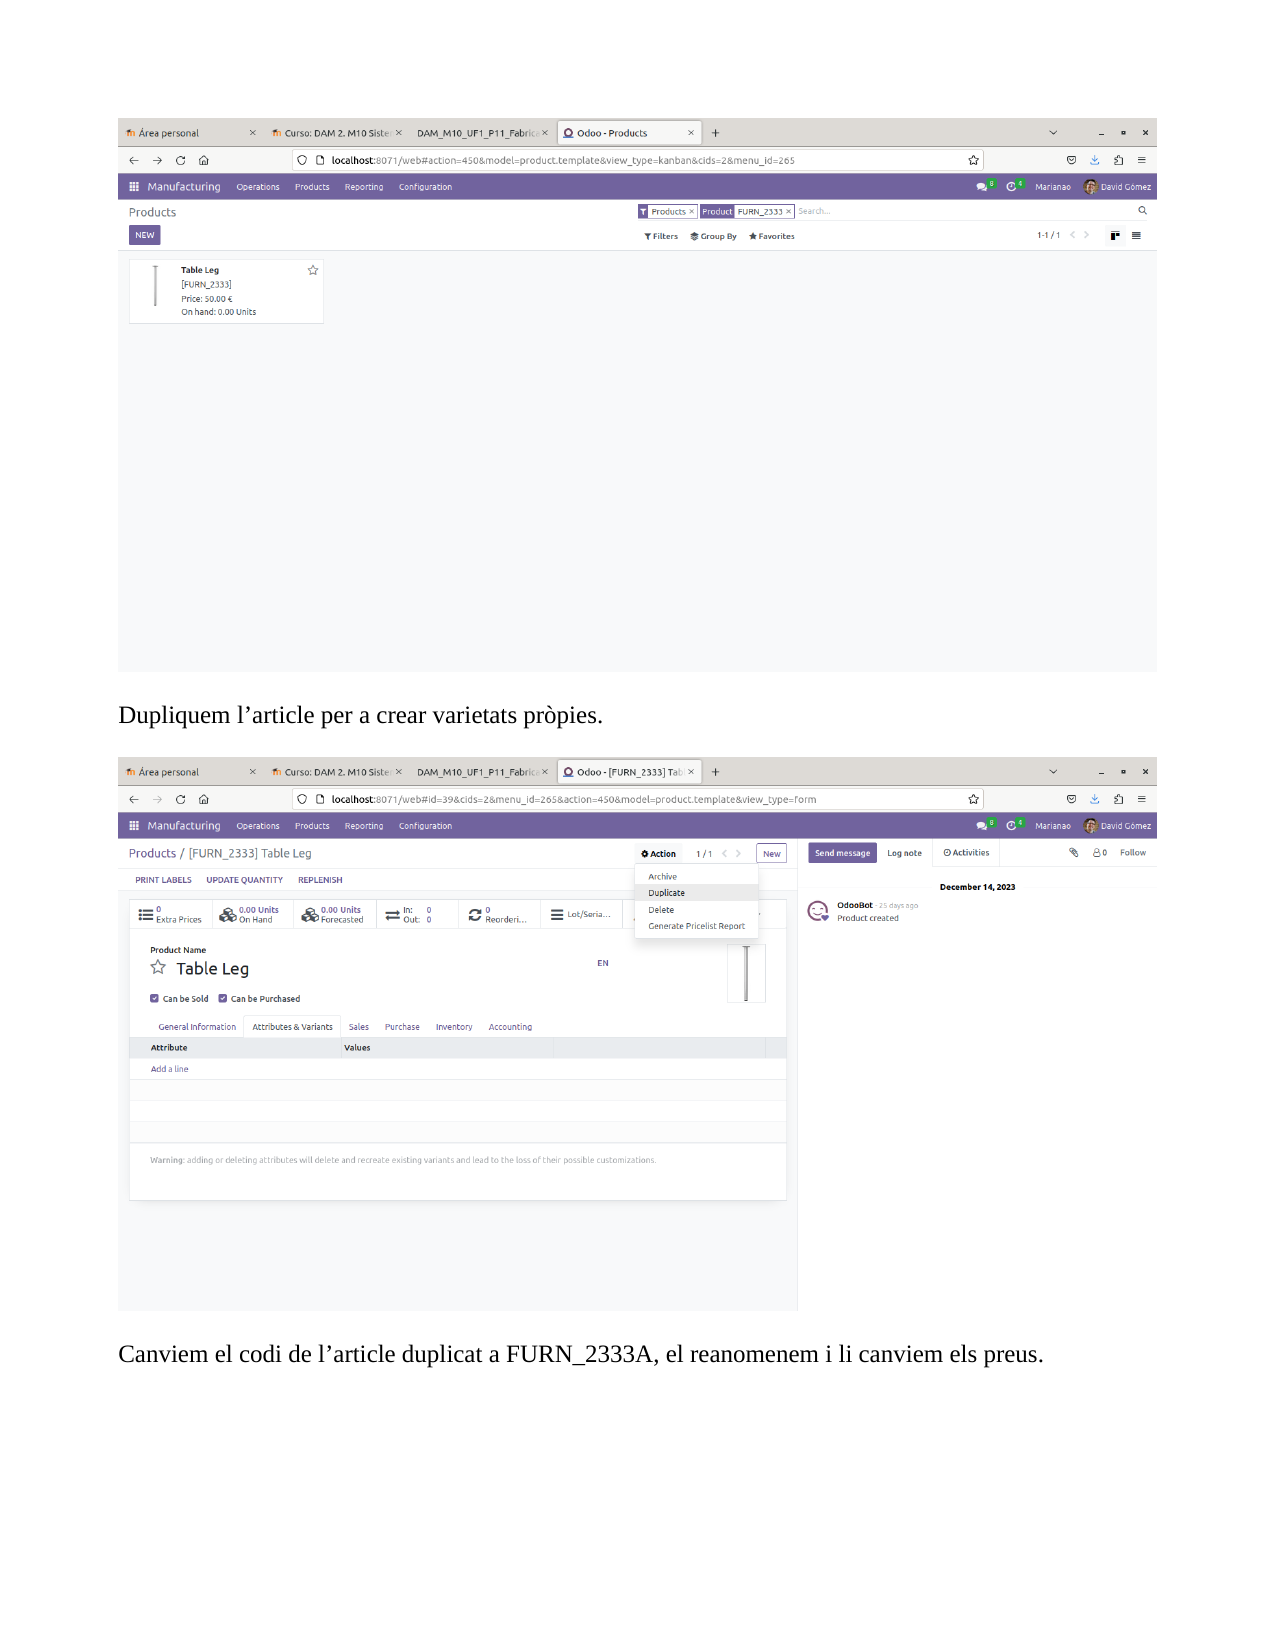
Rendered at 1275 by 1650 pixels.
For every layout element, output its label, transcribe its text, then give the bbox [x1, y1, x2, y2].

text Canviem el codi de l’article duplicat a FURN_2333A, el reanomenem i li canviem els preus. [118, 1339, 1157, 1368]
text Dupliquem l’article per a crear varietats pròpies. [118, 700, 1157, 729]
picture [118, 757, 1157, 1311]
picture [118, 118, 1157, 672]
